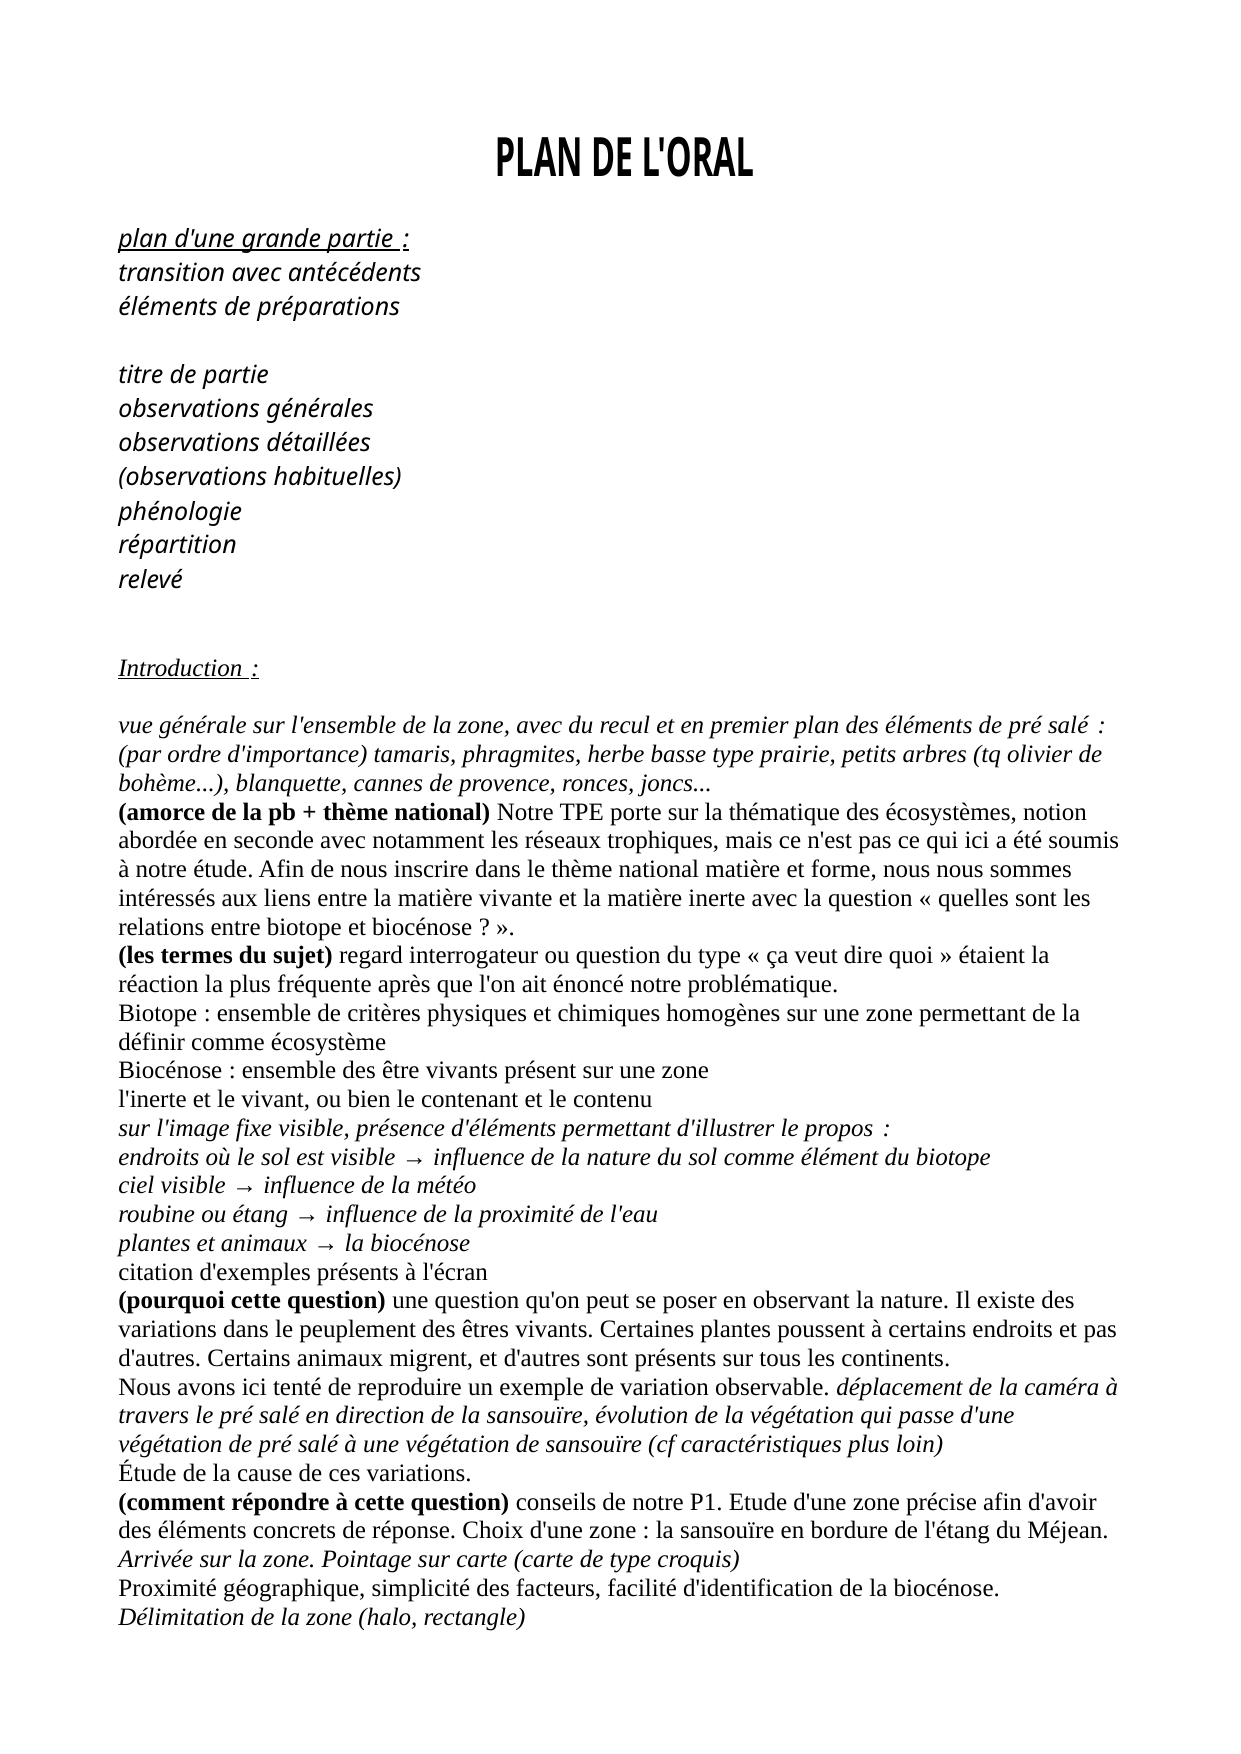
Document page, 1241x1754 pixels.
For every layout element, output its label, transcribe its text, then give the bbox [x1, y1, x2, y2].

text (comment répondre à cette question) conseils de notre P1. Etude d'une zone précise afin d'avoir des éléments concrets de réponse. Choix d'une zone : la sansouïre en bordure de l'étang du Méjean. [118, 1487, 1122, 1544]
text PLAN DE L'ORAL [118, 118, 1122, 192]
text Délimitation de la zone (halo, rectangle) [118, 1602, 1122, 1630]
text plan d'une grande partie : [118, 221, 1122, 255]
text Biotope : ensemble de critères physiques et chimiques homogènes sur une zone permettant de la définir comme écosystème [118, 998, 1122, 1055]
text citation d'exemples présents à l'écran [118, 1257, 1122, 1285]
text Nous avons ici tenté de reproduire un exemple de variation observable. déplacement de la caméra à travers le pré salé en direction de la sansouïre, évolution de la végétation qui passe d'une végétation de pré salé à une végétation de sansouïre (cf caractéristiques plus loin) [118, 1372, 1122, 1458]
text transition avec antécédents [118, 255, 1122, 289]
text observations générales [118, 391, 1122, 425]
text Introduction : [118, 653, 1122, 682]
text Arrivée sur la zone. Pointage sur carte (carte de type croquis) [118, 1544, 1122, 1573]
text (pourquoi cette question) une question qu'on peut se poser en observant la nature. Il existe des variations dans le peuplement des êtres vivants. Certaines plantes poussent à certains endroits et pas d'autres. Certains animaux migrent, et d'autres sont présents sur tous les continents. [118, 1285, 1122, 1372]
text vue générale sur l'ensemble de la zone, avec du recul et en premier plan des éléments de pré salé :(par ordre d'importance) tamaris, phragmites, herbe basse type prairie, petits arbres (tq olivier de bohème...), blanquette, cannes de provence, ronces, joncs... [118, 710, 1122, 797]
text observations détaillées [118, 425, 1122, 459]
text Étude de la cause de ces variations. [118, 1458, 1122, 1487]
text roubine ou étang → influence de la proximité de l'eau [118, 1199, 1122, 1228]
text plantes et animaux → la biocénose [118, 1228, 1122, 1257]
text titre de partie [118, 357, 1122, 391]
text répartition [118, 527, 1122, 561]
text sur l'image fixe visible, présence d'éléments permettant d'illustrer le propos : [118, 1113, 1122, 1142]
text (observations habituelles) [118, 459, 1122, 493]
text (les termes du sujet) regard interrogateur ou question du type « ça veut dire quoi » étaient la réaction la plus fréquente après que l'on ait énoncé notre problématique. [118, 940, 1122, 998]
text Proximité géographique, simplicité des facteurs, facilité d'identification de la biocénose. [118, 1573, 1122, 1602]
text (amorce de la pb + thème national) Notre TPE porte sur la thématique des écosystèmes, notion abordée en seconde avec notamment les réseaux trophiques, mais ce n'est pas ce qui ici a été soumis à notre étude. Afin de nous inscrire dans le thème national matière et forme, nous nous sommes intéressés aux liens entre la matière vivante et la matière inerte avec la question « quelles sont les relations entre biotope et biocénose ? ». [118, 797, 1122, 940]
text Biocénose : ensemble des être vivants présent sur une zone [118, 1055, 1122, 1084]
text phénologie [118, 493, 1122, 527]
text l'inerte et le vivant, ou bien le contenant et le contenu [118, 1084, 1122, 1113]
text endroits où le sol est visible → influence de la nature du sol comme élément du biotope [118, 1142, 1122, 1170]
text relevé [118, 561, 1122, 595]
text ciel visible → influence de la météo [118, 1170, 1122, 1199]
text éléments de préparations [118, 289, 1122, 323]
